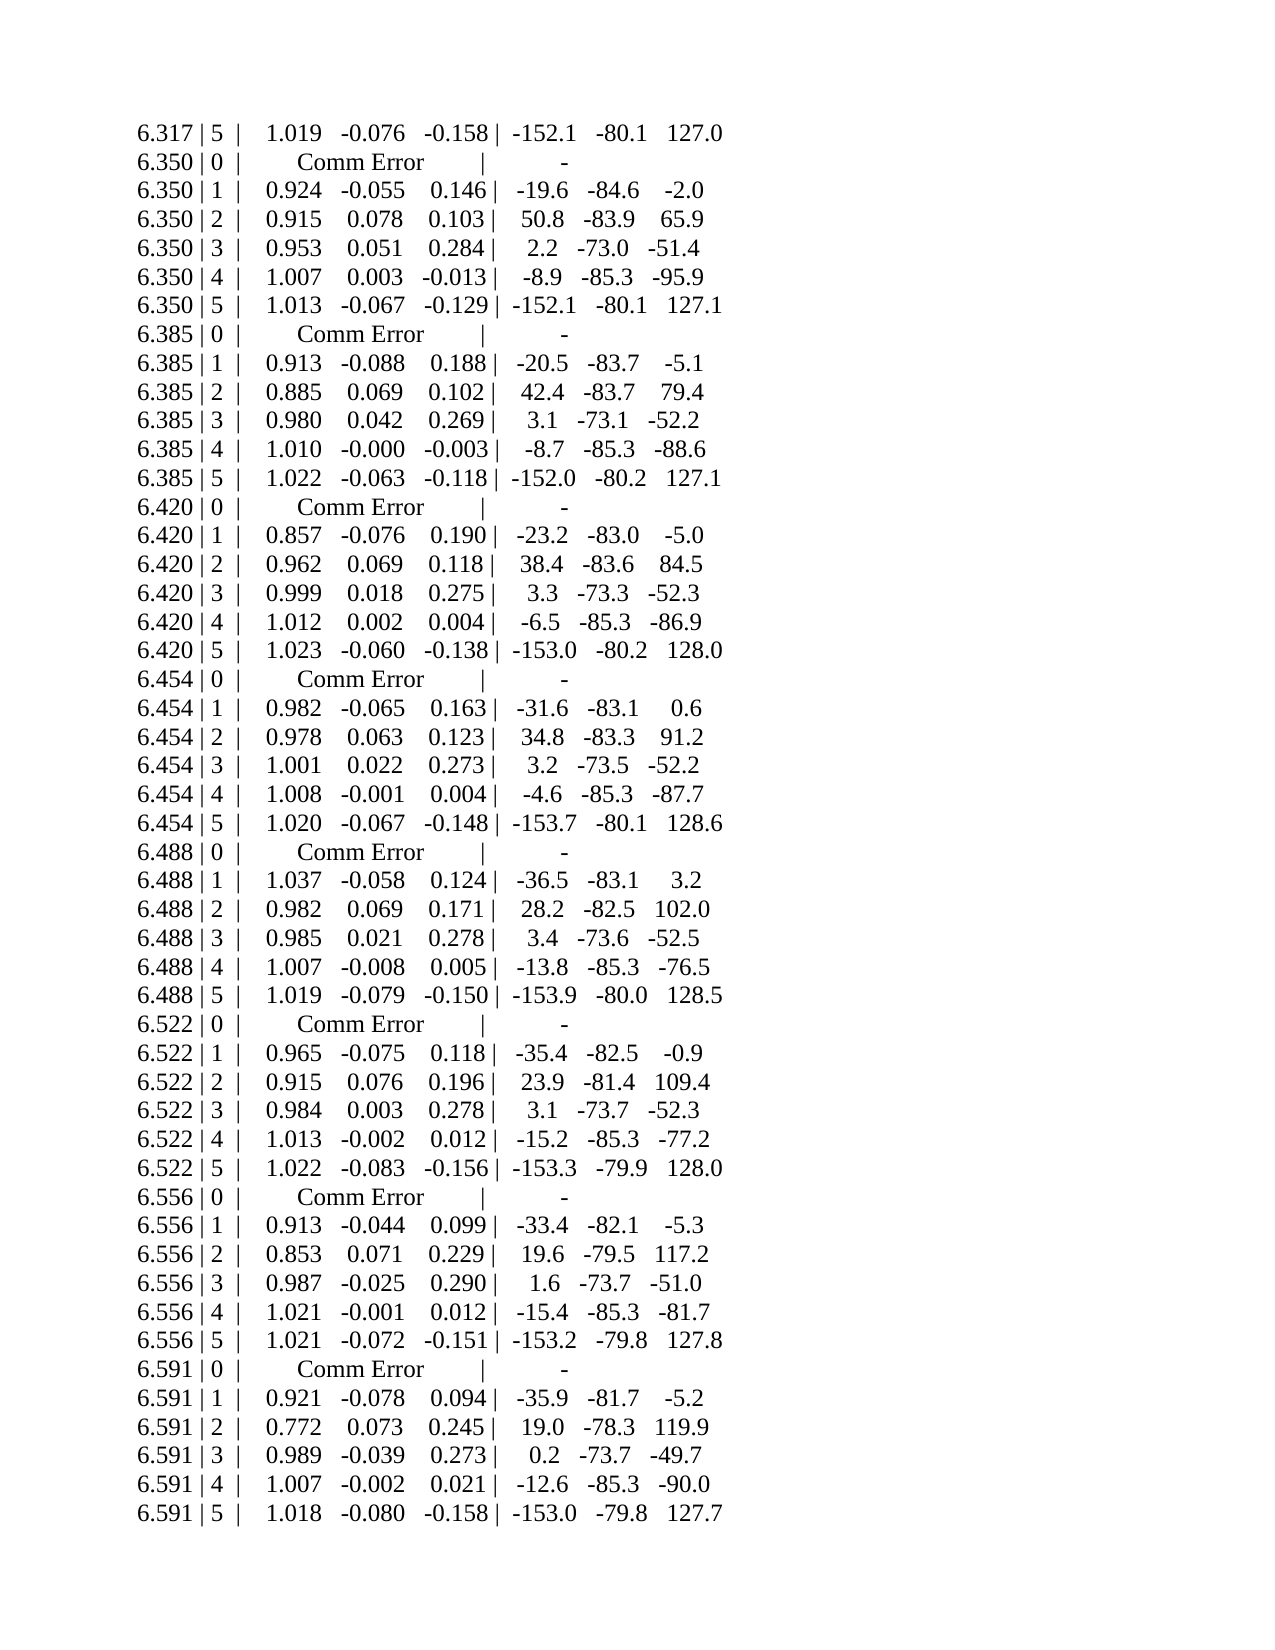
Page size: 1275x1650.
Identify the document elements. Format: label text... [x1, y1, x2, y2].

text 6.556 | 5 | 1.021 -0.072 -0.151 | -153.2 -79.8 127.8 [118, 1326, 1157, 1354]
text 6.420 | 3 | 0.999 0.018 0.275 | 3.3 -73.3 -52.3 [118, 578, 1157, 607]
text 6.488 | 3 | 0.985 0.021 0.278 | 3.4 -73.6 -52.5 [118, 923, 1157, 952]
text 6.488 | 1 | 1.037 -0.058 0.124 | -36.5 -83.1 3.2 [118, 866, 1157, 894]
text 6.350 | 0 | Comm Error | - [118, 147, 1157, 176]
text 6.522 | 1 | 0.965 -0.075 0.118 | -35.4 -82.5 -0.9 [118, 1038, 1157, 1067]
text 6.522 | 3 | 0.984 0.003 0.278 | 3.1 -73.7 -52.3 [118, 1096, 1157, 1124]
text 6.420 | 0 | Comm Error | - [118, 492, 1157, 521]
text 6.488 | 5 | 1.019 -0.079 -0.150 | -153.9 -80.0 128.5 [118, 981, 1157, 1009]
text 6.454 | 0 | Comm Error | - [118, 664, 1157, 693]
text 6.454 | 3 | 1.001 0.022 0.273 | 3.2 -73.5 -52.2 [118, 751, 1157, 779]
text 6.385 | 4 | 1.010 -0.000 -0.003 | -8.7 -85.3 -88.6 [118, 434, 1157, 463]
text 6.385 | 3 | 0.980 0.042 0.269 | 3.1 -73.1 -52.2 [118, 406, 1157, 434]
text 6.556 | 1 | 0.913 -0.044 0.099 | -33.4 -82.1 -5.3 [118, 1211, 1157, 1239]
text 6.420 | 4 | 1.012 0.002 0.004 | -6.5 -85.3 -86.9 [118, 607, 1157, 636]
text 6.591 | 5 | 1.018 -0.080 -0.158 | -153.0 -79.8 127.7 [118, 1498, 1157, 1527]
text 6.556 | 2 | 0.853 0.071 0.229 | 19.6 -79.5 117.2 [118, 1239, 1157, 1268]
text 6.385 | 2 | 0.885 0.069 0.102 | 42.4 -83.7 79.4 [118, 377, 1157, 406]
text 6.420 | 1 | 0.857 -0.076 0.190 | -23.2 -83.0 -5.0 [118, 521, 1157, 549]
text 6.454 | 5 | 1.020 -0.067 -0.148 | -153.7 -80.1 128.6 [118, 808, 1157, 837]
text 6.350 | 5 | 1.013 -0.067 -0.129 | -152.1 -80.1 127.1 [118, 291, 1157, 319]
text 6.454 | 4 | 1.008 -0.001 0.004 | -4.6 -85.3 -87.7 [118, 779, 1157, 808]
text 6.591 | 4 | 1.007 -0.002 0.021 | -12.6 -85.3 -90.0 [118, 1469, 1157, 1498]
text 6.556 | 0 | Comm Error | - [118, 1182, 1157, 1211]
text 6.591 | 3 | 0.989 -0.039 0.273 | 0.2 -73.7 -49.7 [118, 1441, 1157, 1469]
text 6.556 | 3 | 0.987 -0.025 0.290 | 1.6 -73.7 -51.0 [118, 1268, 1157, 1297]
text 6.522 | 5 | 1.022 -0.083 -0.156 | -153.3 -79.9 128.0 [118, 1153, 1157, 1182]
text 6.488 | 4 | 1.007 -0.008 0.005 | -13.8 -85.3 -76.5 [118, 952, 1157, 981]
text 6.591 | 1 | 0.921 -0.078 0.094 | -35.9 -81.7 -5.2 [118, 1383, 1157, 1412]
text 6.350 | 3 | 0.953 0.051 0.284 | 2.2 -73.0 -51.4 [118, 233, 1157, 262]
text 6.591 | 0 | Comm Error | - [118, 1354, 1157, 1383]
text 6.454 | 1 | 0.982 -0.065 0.163 | -31.6 -83.1 0.6 [118, 693, 1157, 722]
text 6.591 | 2 | 0.772 0.073 0.245 | 19.0 -78.3 119.9 [118, 1412, 1157, 1441]
text 6.385 | 0 | Comm Error | - [118, 319, 1157, 348]
text 6.350 | 4 | 1.007 0.003 -0.013 | -8.9 -85.3 -95.9 [118, 262, 1157, 291]
text 6.350 | 2 | 0.915 0.078 0.103 | 50.8 -83.9 65.9 [118, 204, 1157, 233]
text 6.350 | 1 | 0.924 -0.055 0.146 | -19.6 -84.6 -2.0 [118, 176, 1157, 204]
text 6.522 | 2 | 0.915 0.076 0.196 | 23.9 -81.4 109.4 [118, 1067, 1157, 1096]
text 6.488 | 0 | Comm Error | - [118, 837, 1157, 866]
text 6.385 | 1 | 0.913 -0.088 0.188 | -20.5 -83.7 -5.1 [118, 348, 1157, 377]
text 6.385 | 5 | 1.022 -0.063 -0.118 | -152.0 -80.2 127.1 [118, 463, 1157, 492]
text 6.317 | 5 | 1.019 -0.076 -0.158 | -152.1 -80.1 127.0 [118, 118, 1157, 147]
text 6.522 | 4 | 1.013 -0.002 0.012 | -15.2 -85.3 -77.2 [118, 1124, 1157, 1153]
text 6.420 | 2 | 0.962 0.069 0.118 | 38.4 -83.6 84.5 [118, 549, 1157, 578]
text 6.556 | 4 | 1.021 -0.001 0.012 | -15.4 -85.3 -81.7 [118, 1297, 1157, 1326]
text 6.522 | 0 | Comm Error | - [118, 1009, 1157, 1038]
text 6.454 | 2 | 0.978 0.063 0.123 | 34.8 -83.3 91.2 [118, 722, 1157, 751]
text 6.420 | 5 | 1.023 -0.060 -0.138 | -153.0 -80.2 128.0 [118, 636, 1157, 664]
text 6.488 | 2 | 0.982 0.069 0.171 | 28.2 -82.5 102.0 [118, 894, 1157, 923]
